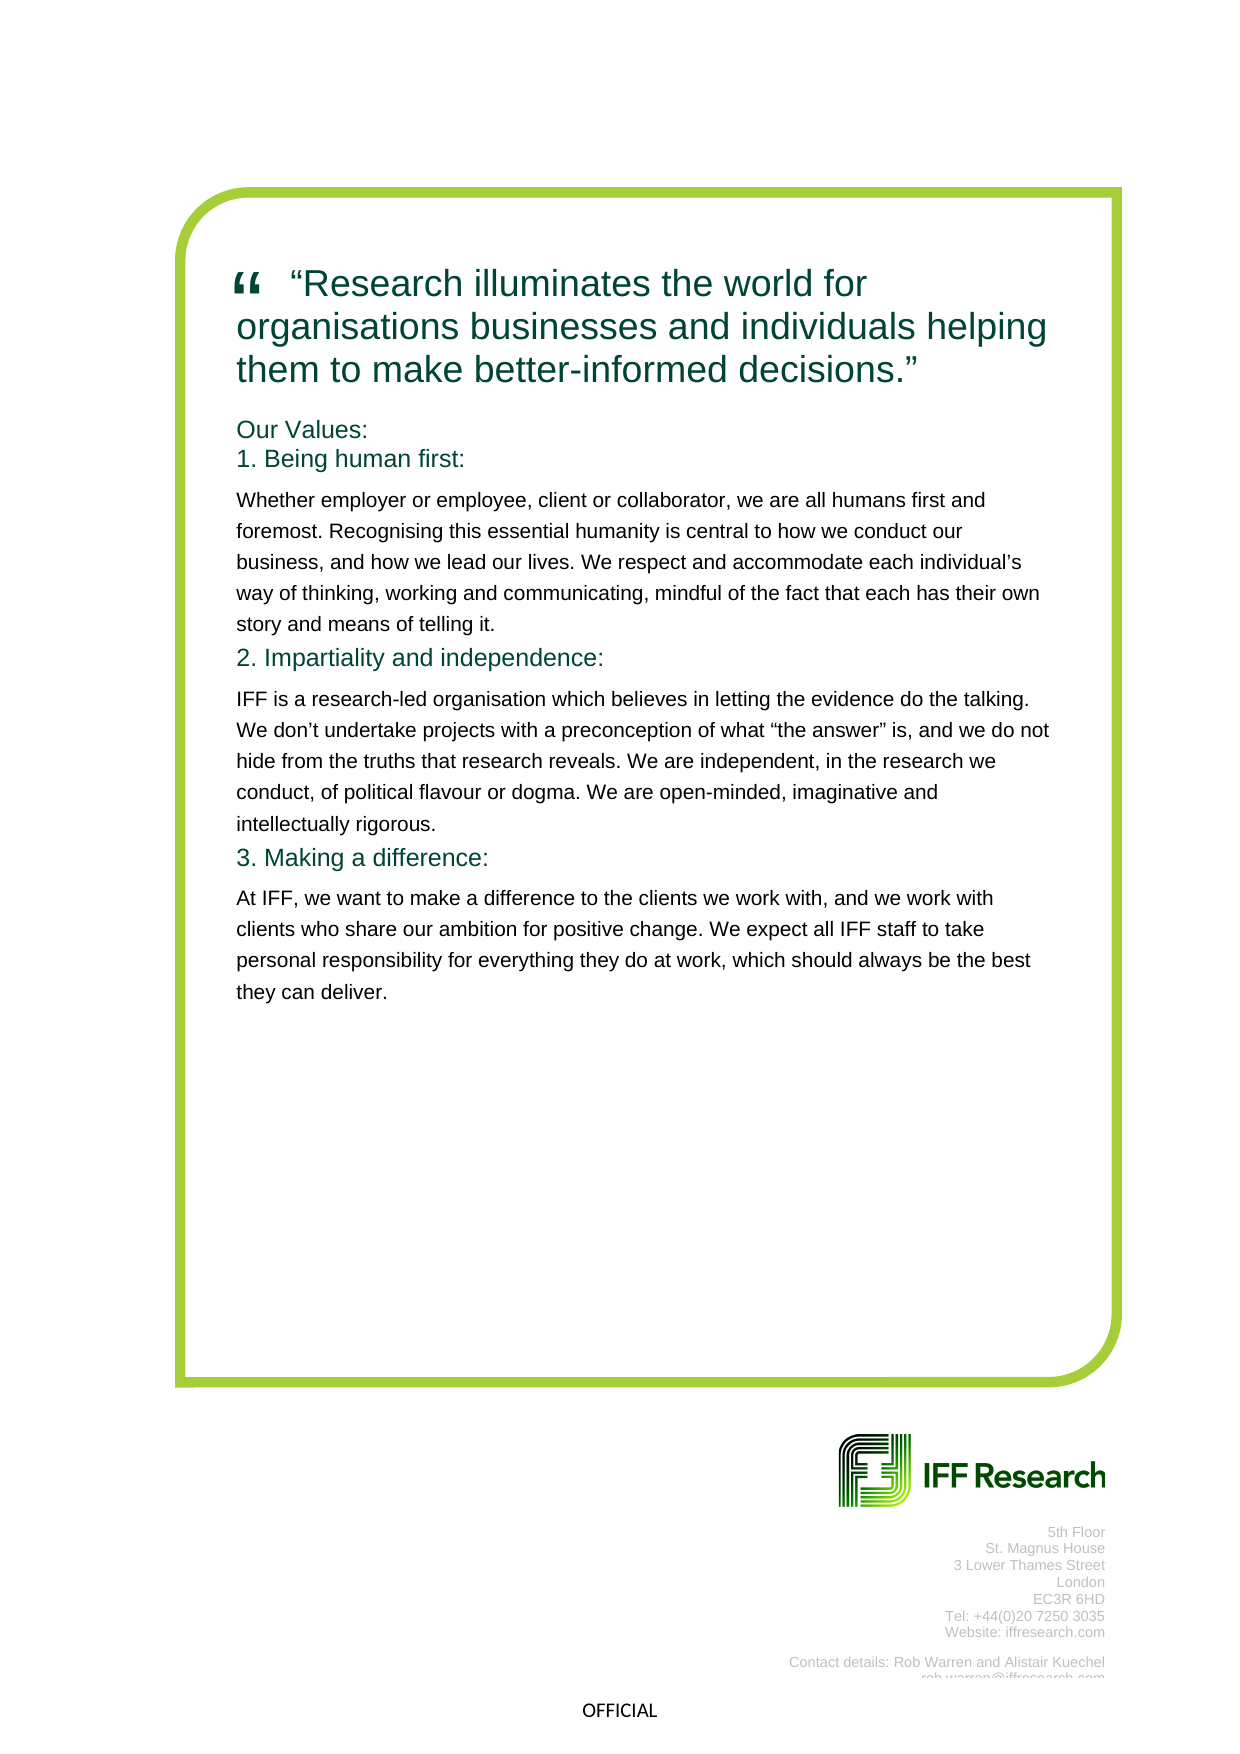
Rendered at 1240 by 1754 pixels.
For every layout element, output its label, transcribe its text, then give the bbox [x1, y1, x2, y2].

text Whether employer or employee, client or collaborator, we are all humans first and foremost. Recognising this essential humanity is central to how we conduct our business, and how we lead our lives. We respect and accommodate each individual’s way of thinking, working and communicating, mindful of the fact that each has their own story and means of telling it. [236, 487, 1056, 636]
subtitle 2. Impartiality and independence: [236, 643, 1056, 672]
subtitle I” “Research illuminates the world for organisations businesses and individuals helping them to make better-informed decisions.” [236, 261, 1056, 390]
text “ [232, 248, 274, 299]
text IFF is a research-led organisation which believes in letting the evidence do the talking. We don’t undertake projects with a preconception of what “the answer” is, and we do not hide from the truths that research reveals. We are independent, in the research we conduct, of political flavour or dogma. We are open-minded, imaginative and intellectually rigorous. [236, 687, 1056, 835]
subtitle Our Values: [236, 415, 1056, 444]
subtitle 1. Being human first: [236, 444, 1056, 473]
subtitle 3. Making a difference: [236, 842, 1056, 871]
text At IFF, we want to make a difference to the clients we work with, and we work with clients who share our ambition for positive change. We expect all IFF staff to take personal responsibility for everything they do at work, which should always be the best they can deliver. [236, 886, 1056, 1003]
